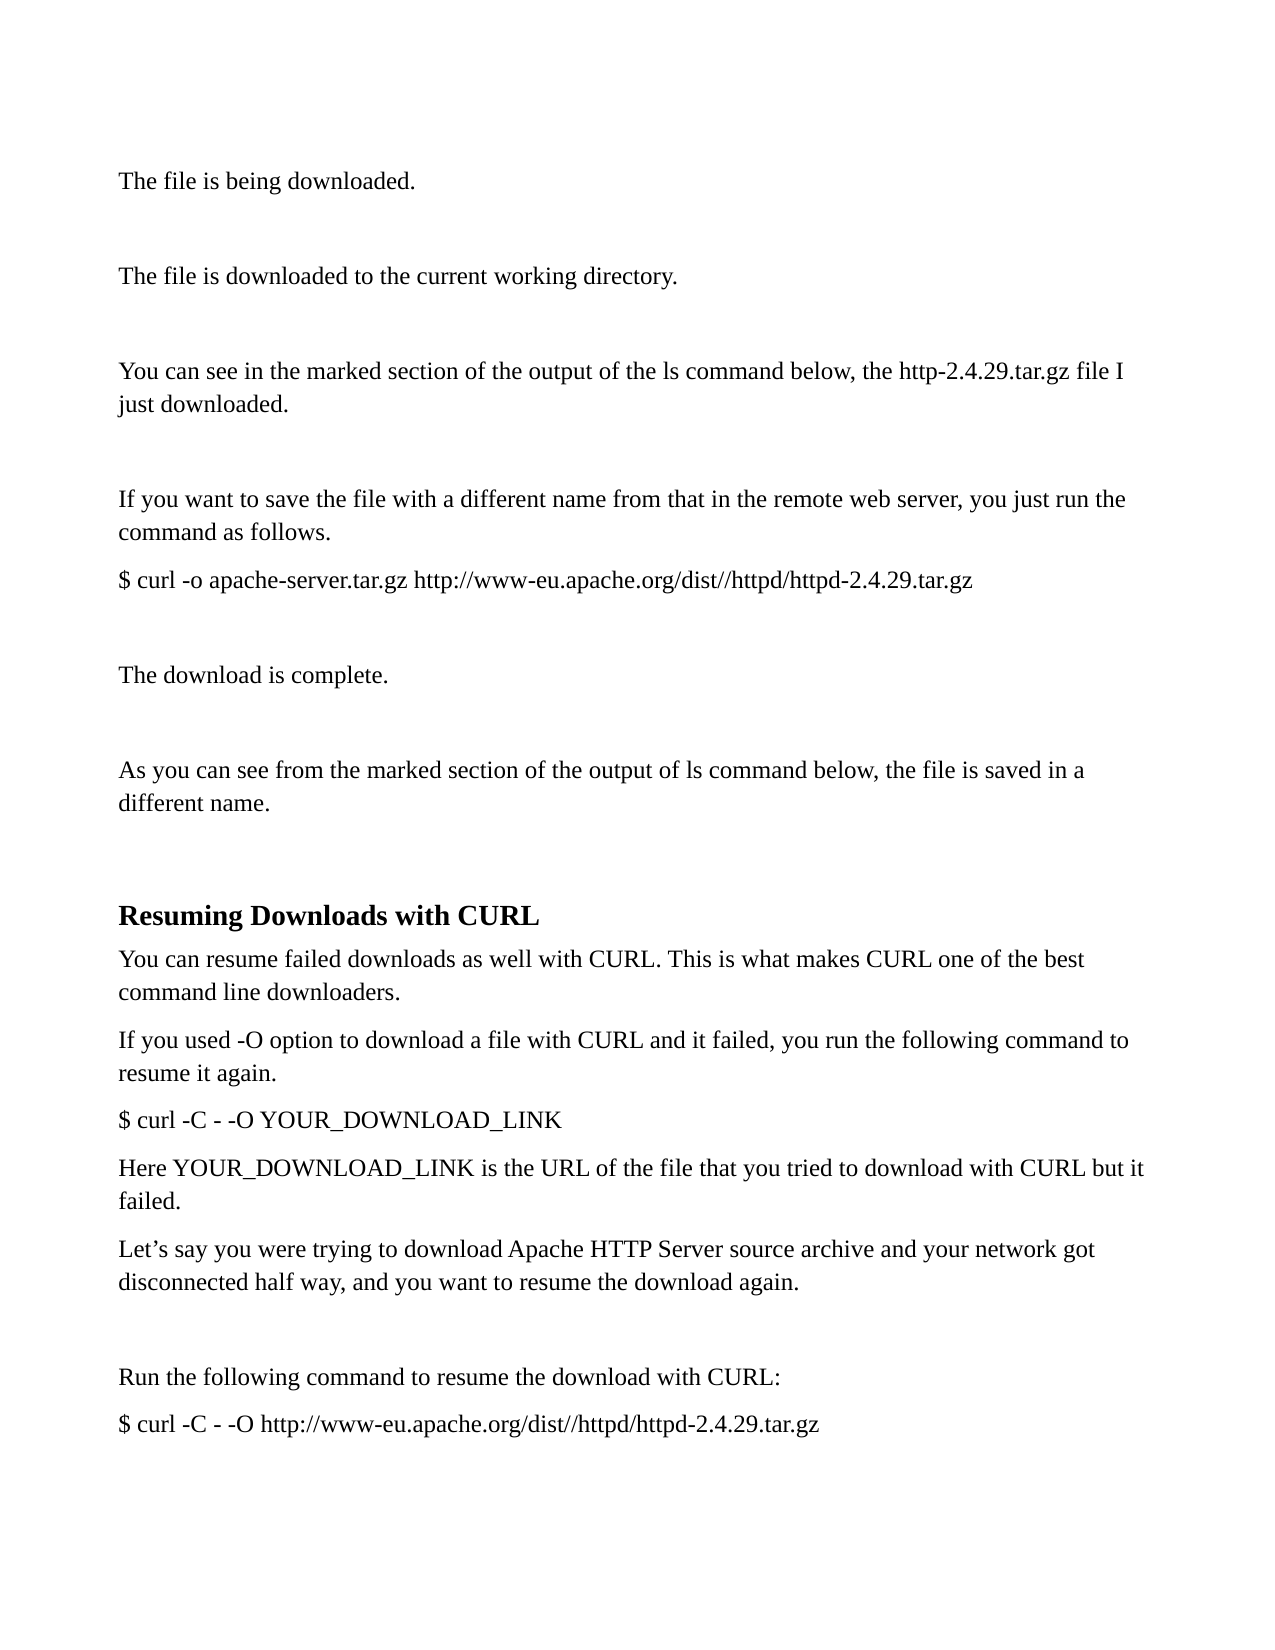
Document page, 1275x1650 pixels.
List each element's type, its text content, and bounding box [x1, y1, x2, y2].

text Let’s say you were trying to download Apache HTTP Server source archive and your network got disconnected half way, and you want to resume the download again. [118, 1234, 1157, 1296]
text If you want to save the file with a different name from that in the remote web server, you just run the command as follows. [118, 484, 1157, 546]
text You can resume failed downloads as well with CURL. This is what makes CURL one of the best command line downloaders. [118, 944, 1157, 1006]
text The download is complete. [118, 660, 1157, 689]
text Here YOUR_DOWNLOAD_LINK is the URL of the file that you tried to download with CURL but it failed. [118, 1153, 1157, 1215]
text $ curl -C - -O YOUR_DOWNLOAD_LINK [118, 1106, 1157, 1134]
text The file is being downloaded. [118, 166, 1157, 194]
text Run the following command to resume the download with CURL: [118, 1362, 1157, 1391]
text As you can see from the marked section of the output of ls command below, the file is saved in a different name. [118, 755, 1157, 817]
text $ curl -o apache-server.tar.gz http://www-eu.apache.org/dist//httpd/httpd-2.4.29.tar.gz [118, 565, 1157, 594]
subtitle Resuming Downloads with CURL [118, 898, 1157, 932]
text If you used -O option to download a file with CURL and it failed, you run the following command to resume it again. [118, 1025, 1157, 1087]
text The file is downloaded to the current working directory. [118, 261, 1157, 290]
text You can see in the marked section of the output of the ls command below, the http-2.4.29.tar.gz file I just downloaded. [118, 356, 1157, 418]
text $ curl -C - -O http://www-eu.apache.org/dist//httpd/httpd-2.4.29.tar.gz [118, 1409, 1157, 1438]
